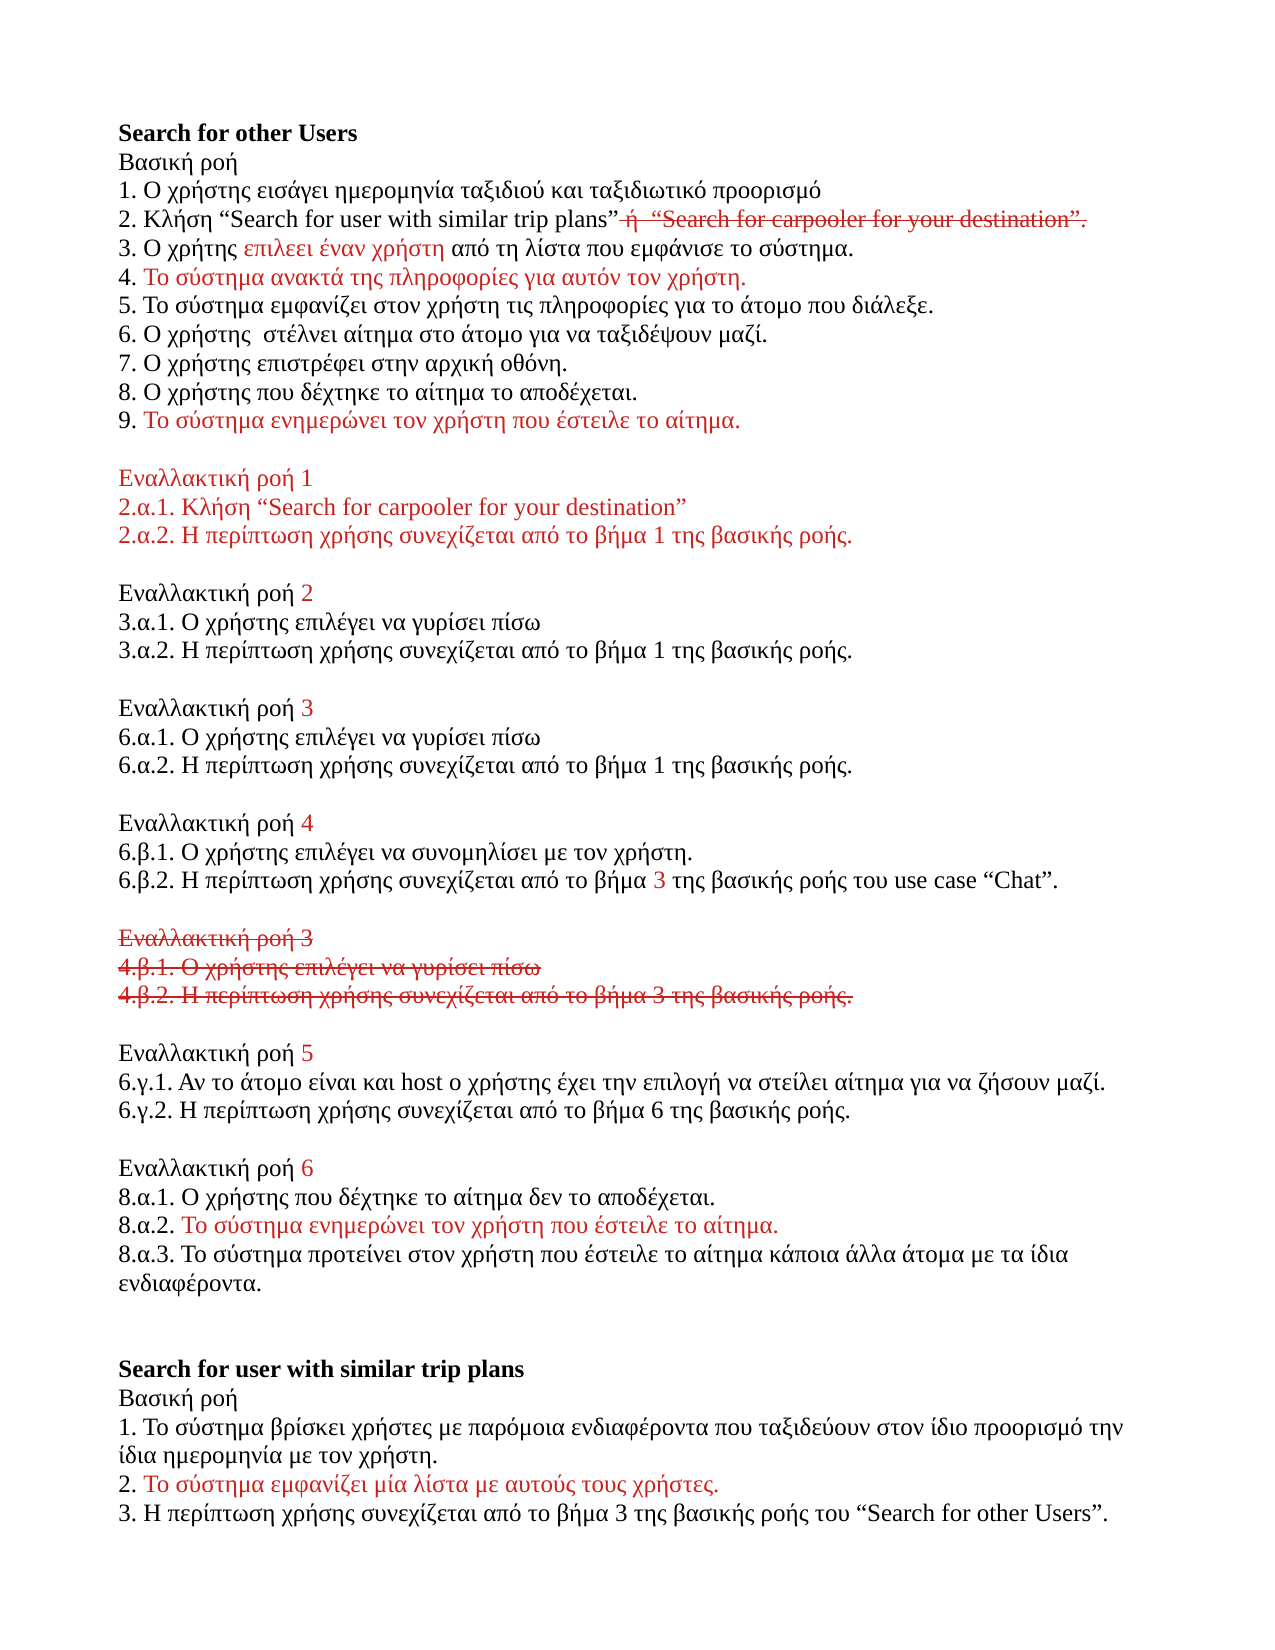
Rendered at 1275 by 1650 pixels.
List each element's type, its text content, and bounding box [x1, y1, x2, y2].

text Βασική ροή [118, 1383, 1157, 1412]
text 3.α.2. Η περίπτωση χρήσης συνεχίζεται από το βήμα 1 της βασικής ροής. [118, 636, 1157, 664]
text Search for user with similar trip plans [118, 1354, 1157, 1383]
text 8.α.2. Το σύστημα ενημερώνει τον χρήστη που έστειλε το αίτημα. [118, 1211, 1157, 1239]
text 8. Ο χρήστης που δέχτηκε το αίτημα το αποδέχεται. [118, 377, 1157, 406]
text Εναλλακτική ροή 1 [118, 463, 1157, 492]
text 2. Κλήση “Search for user with similar trip plans” ή “Search for carpooler for your destination”. [118, 204, 1157, 233]
text Εναλλακτική ροή 3 [118, 923, 1157, 952]
text 1. Ο χρήστης εισάγει ημερομηνία ταξιδιού και ταξιδιωτικό προορισμό [118, 176, 1157, 204]
text Εναλλακτική ροή 6 [118, 1153, 1157, 1182]
text 3.α.1. Ο χρήστης επιλέγει να γυρίσει πίσω [118, 607, 1157, 636]
text Search for other Users [118, 118, 1157, 147]
text 2.α.2. Η περίπτωση χρήσης συνεχίζεται από το βήμα 1 της βασικής ροής. [118, 521, 1157, 549]
text 9. Το σύστημα ενημερώνει τον χρήστη που έστειλε το αίτημα. [118, 406, 1157, 434]
text 6.γ.1. Αν το άτομο είναι και host ο χρήστης έχει την επιλογή να στείλει αίτημα για να ζήσουν μαζί. [118, 1067, 1157, 1096]
text 2. Το σύστημα εμφανίζει μία λίστα με αυτούς τους χρήστες. [118, 1469, 1157, 1498]
text 6.α.1. Ο χρήστης επιλέγει να γυρίσει πίσω [118, 722, 1157, 751]
text 4.β.2. Η περίπτωση χρήσης συνεχίζεται από το βήμα 3 της βασικής ροής. [118, 981, 1157, 1009]
text 8.α.3. Το σύστημα προτείνει στον χρήστη που έστειλε το αίτημα κάποια άλλα άτομα με τα ίδια ενδιαφέροντα. [118, 1239, 1157, 1297]
text Εναλλακτική ροή 2 [118, 578, 1157, 607]
text 6. Ο χρήστης στέλνει αίτημα στο άτομο για να ταξιδέψουν μαζί. [118, 319, 1157, 348]
text 6.β.2. Η περίπτωση χρήσης συνεχίζεται από το βήμα 3 της βασικής ροής του use case “Chat”. [118, 866, 1157, 894]
text Εναλλακτική ροή 5 [118, 1038, 1157, 1067]
text 3. Η περίπτωση χρήσης συνεχίζεται από το βήμα 3 της βασικής ροής του “Search for other Users”. [118, 1498, 1157, 1527]
text 3. Ο χρήτης επιλεει έναν χρήστη από τη λίστα που εμφάνισε το σύστημα. [118, 233, 1157, 262]
text Εναλλακτική ροή 4 [118, 808, 1157, 837]
text 8.α.1. Ο χρήστης που δέχτηκε το αίτημα δεν το αποδέχεται. [118, 1182, 1157, 1211]
text 1. Το σύστημα βρίσκει χρήστες με παρόμοια ενδιαφέροντα που ταξιδεύουν στον ίδιο προορισμό την ίδια ημερομηνία με τον χρήστη. [118, 1412, 1157, 1469]
text 2.α.1. Κλήση “Search for carpooler for your destination” [118, 492, 1157, 521]
text Βασική ροή [118, 147, 1157, 176]
text 7. Ο χρήστης επιστρέφει στην αρχική οθόνη. [118, 348, 1157, 377]
text 5. Το σύστημα εμφανίζει στον χρήστη τις πληροφορίες για το άτομο που διάλεξε. [118, 291, 1157, 319]
text 4. Το σύστημα ανακτά της πληροφορίες για αυτόν τον χρήστη. [118, 262, 1157, 291]
text 6.γ.2. Η περίπτωση χρήσης συνεχίζεται από το βήμα 6 της βασικής ροής. [118, 1096, 1157, 1124]
text 6.α.2. Η περίπτωση χρήσης συνεχίζεται από το βήμα 1 της βασικής ροής. [118, 751, 1157, 779]
text 6.β.1. Ο χρήστης επιλέγει να συνομηλίσει με τον χρήστη. [118, 837, 1157, 866]
text Εναλλακτική ροή 3 [118, 693, 1157, 722]
text 4.β.1. Ο χρήστης επιλέγει να γυρίσει πίσω [118, 952, 1157, 981]
